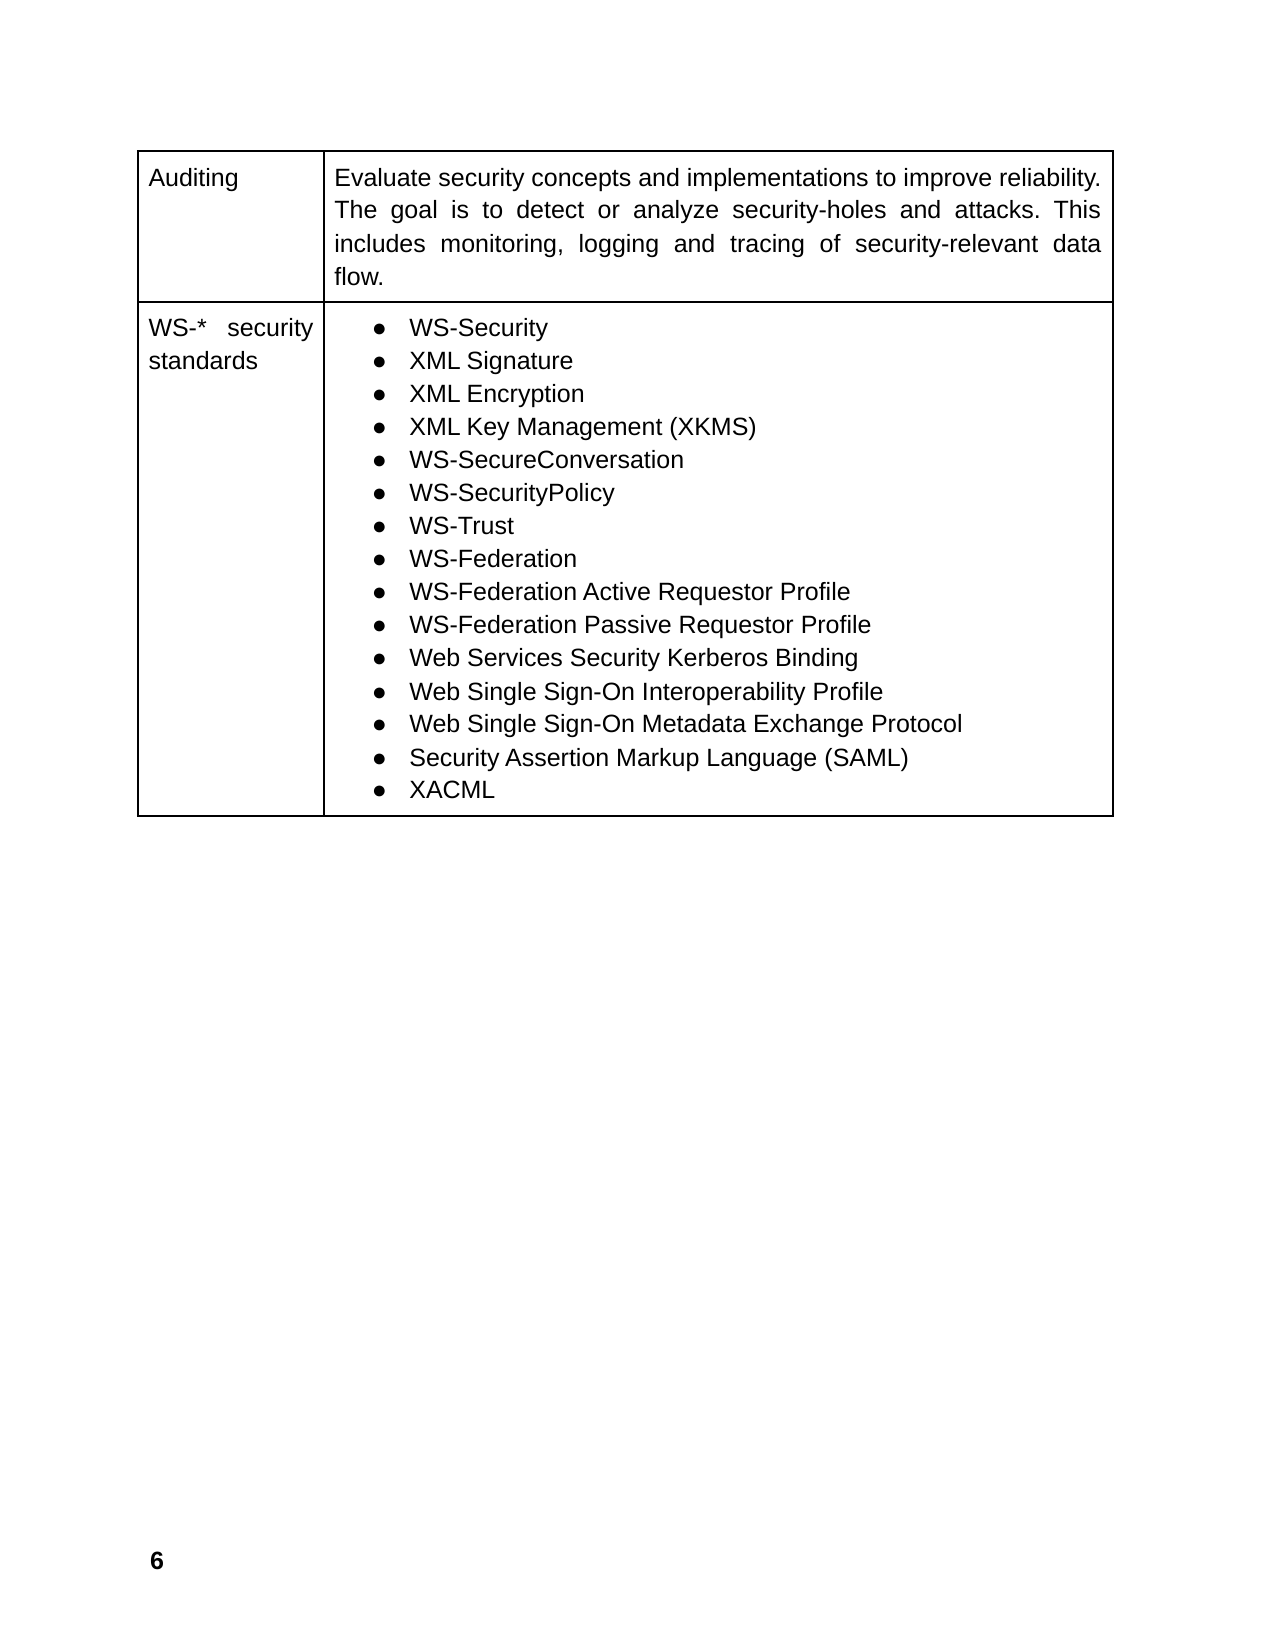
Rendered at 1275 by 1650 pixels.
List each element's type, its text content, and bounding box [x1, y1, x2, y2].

table_cell WS-Security XML Signature XML Encryption XML Key Management (XKMS) WS-SecureConversation WS-SecurityPolicy WS-Trust WS-Federation WS-Federation Active Requestor Profile WS-Federation Passive Requestor Profile Web Services Security Kerberos Binding Web Single Sign-On Interoperability Profile Web Single Sign-On Metadata Exchange Protocol Security Assertion Markup Language (SAML) XACML [325, 303, 1112, 815]
table_cell Evaluate security concepts and implementations to improve reliability. The goal is to detect or analyze security-holes and attacks. This includes monitoring, logging and tracing of security-relevant data flow. [325, 152, 1112, 301]
table_cell WS-* security standards [139, 303, 323, 815]
table_cell Auditing [139, 152, 323, 301]
